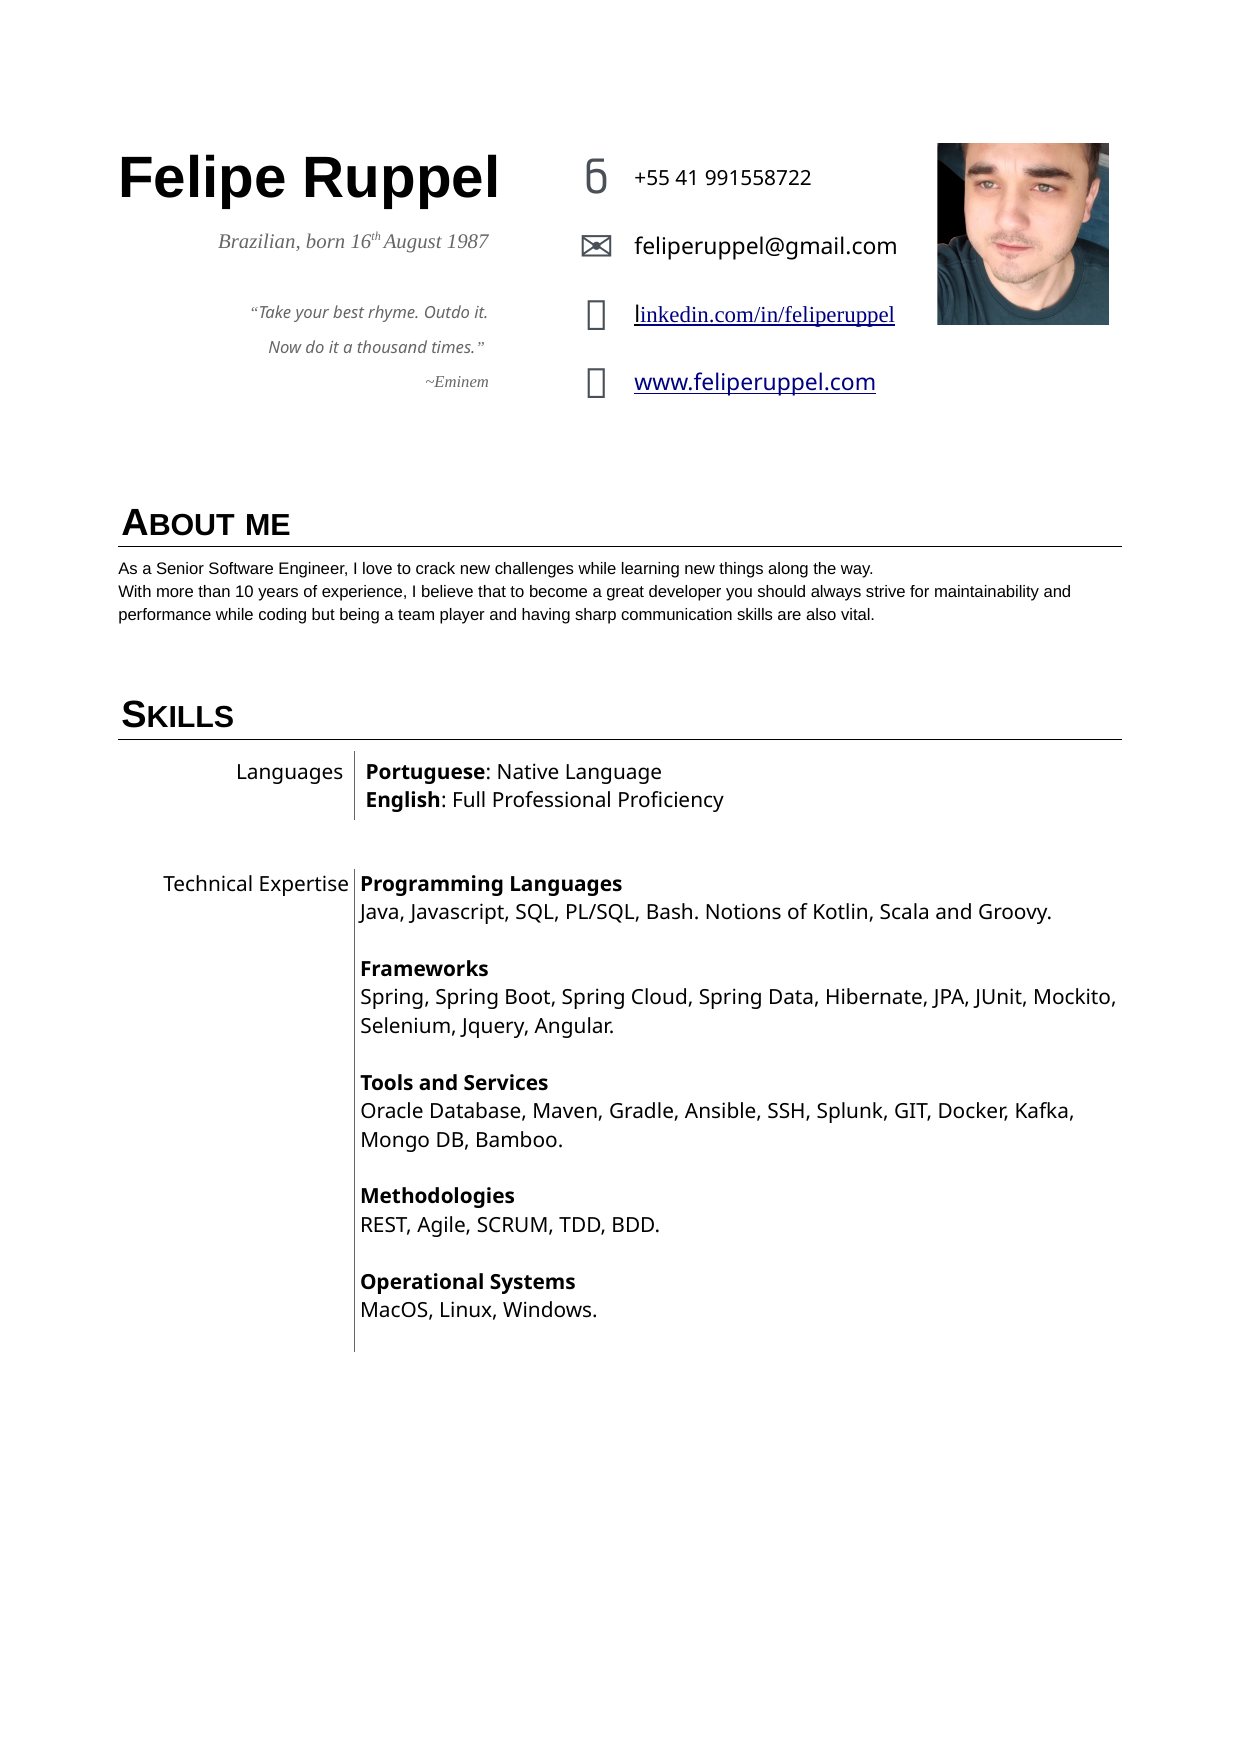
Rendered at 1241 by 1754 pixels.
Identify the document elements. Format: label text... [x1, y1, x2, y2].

table_cell [355, 1324, 1122, 1352]
table_header  [564, 143, 628, 211]
text Brazilian, born 16th August 1987 [118, 223, 490, 254]
text ~Eminem [118, 372, 490, 391]
table_header Programming Languages Java, Javascript, SQL, PL/SQL, Bash. Notions of Kotlin, Scala and Groovy. Frameworks Spring, Spring Boot, Spring Cloud, Spring Data, Hibernate, JPA, JUnit, Mockito, Selenium, Jquery, Angular. Tools and Services Oracle Database, Maven, Gradle, Ansible, SSH, Splunk, GIT, Docker, Kafka, Mongo DB, Bamboo. Methodologies REST, Agile, SCRUM, TDD, BDD. Operational Systems MacOS, Linux, Windows. [355, 869, 1122, 1324]
text “Take your best rhyme. Outdo it. [118, 300, 490, 323]
table_header Technical Expertise [118, 869, 354, 1324]
title Felipe Ruppel [118, 143, 561, 210]
table_cell ✉ [564, 211, 628, 279]
table_cell  [564, 348, 628, 416]
table_header Portuguese: Native Language English: Full Professional Proficiency [355, 751, 1122, 820]
subtitle Skills [118, 689, 1122, 739]
text Now do it a thousand times.” [118, 336, 490, 359]
table_cell linkedin.com/in/feliperuppel [628, 280, 922, 348]
text As a Senior Software Engineer, I love to crack new challenges while learning new things along the way. With more than 10 years of experience, I believe that to become a great developer you should always strive for maintainability and performance while coding but being a team player and having sharp communication skills are also vital. [118, 559, 1122, 623]
subtitle About me [118, 497, 1122, 546]
table_header +55 41 991558722 [628, 143, 922, 211]
table_cell  [564, 280, 628, 348]
table_cell [118, 1324, 354, 1352]
table_cell www.feliperuppel.com [628, 348, 922, 416]
table_header Languages [118, 751, 354, 820]
picture [937, 143, 1109, 325]
table_cell feliperuppel@gmail.com [628, 211, 922, 279]
